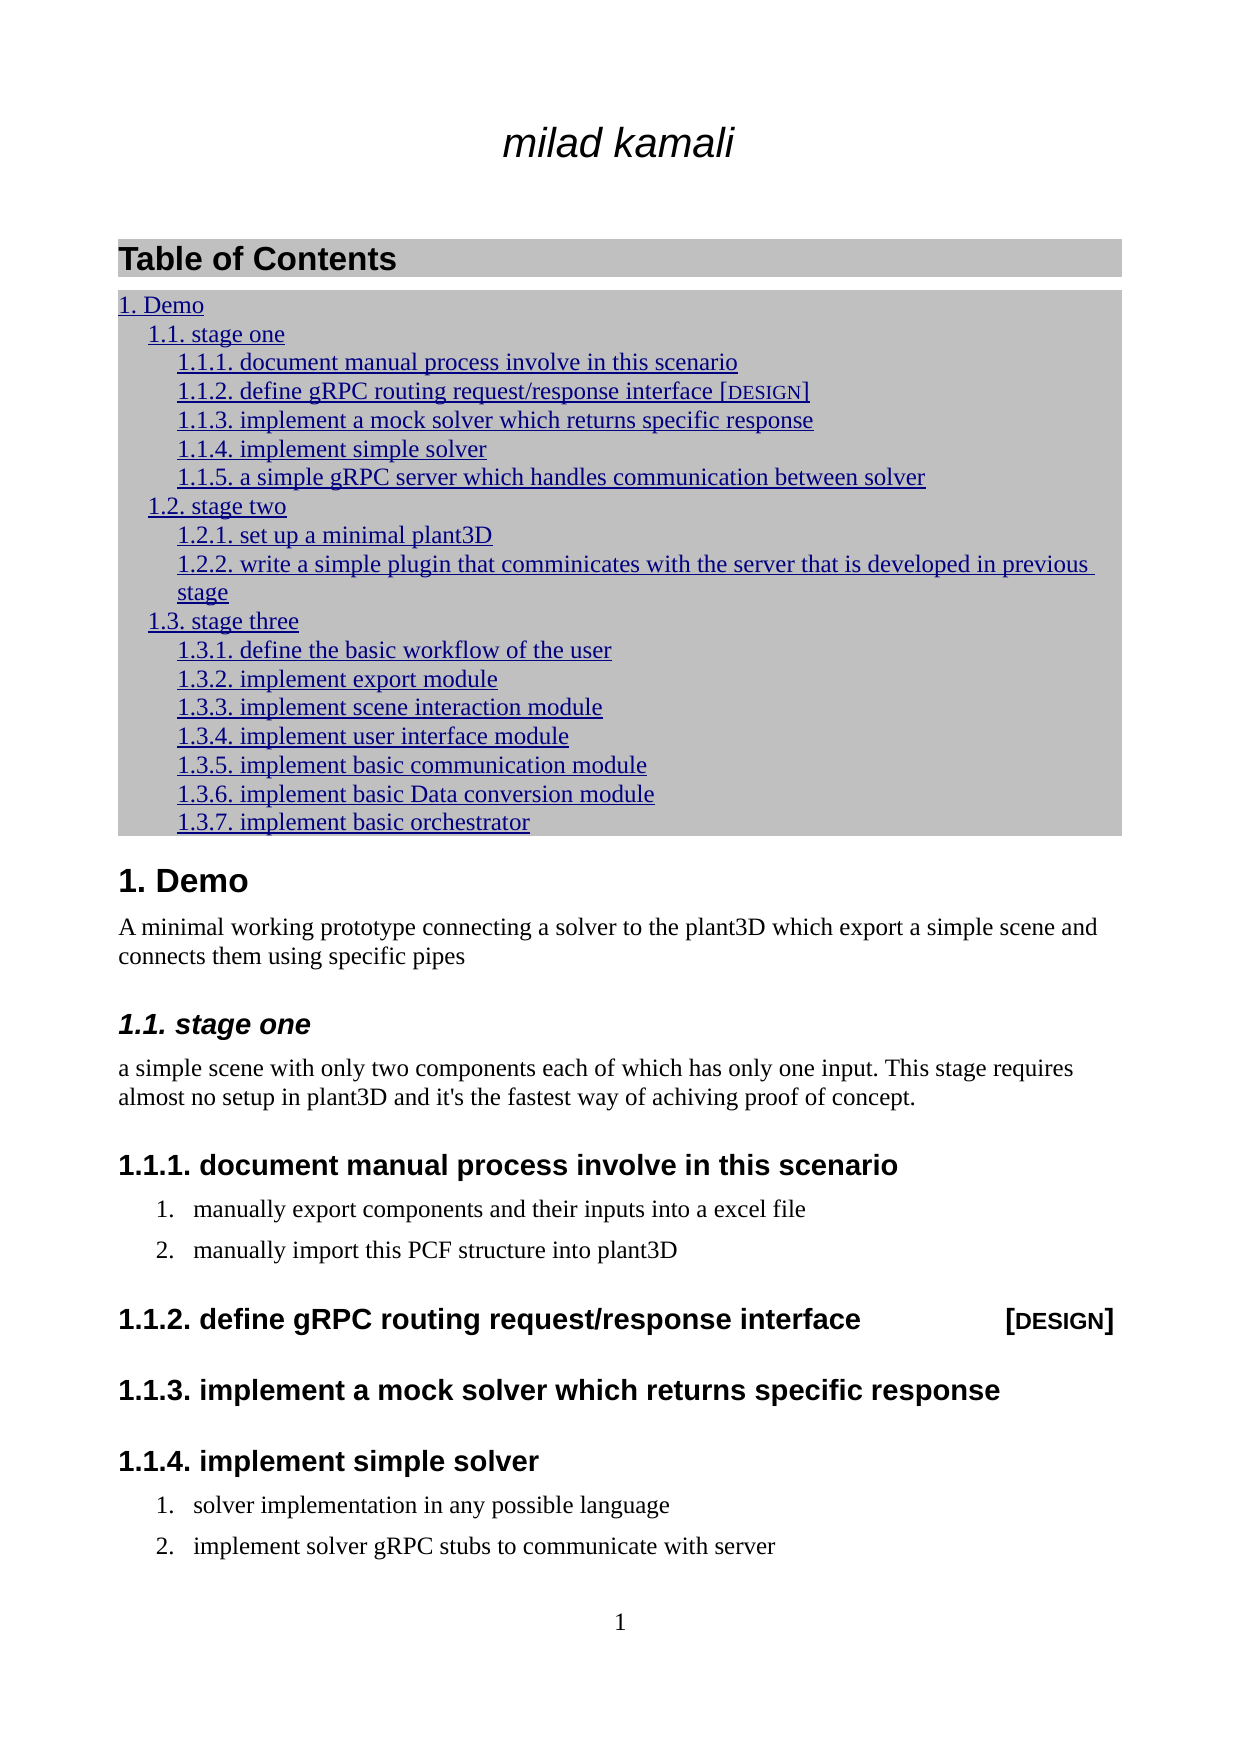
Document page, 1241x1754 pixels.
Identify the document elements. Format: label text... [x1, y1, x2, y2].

text 1.3. stage three [148, 606, 1122, 635]
subtitle Demo [118, 861, 1122, 900]
list solver implementation in any possible language [156, 1490, 1122, 1519]
text 1.3.7. implement basic orchestrator [177, 807, 1122, 836]
list manually export components and their inputs into a excel file [156, 1194, 1122, 1223]
text 1.1. stage one [148, 319, 1122, 347]
text 1.2.2. write a simple plugin that comminicates with the server that is developed in previous stage [177, 549, 1122, 606]
text 1.3.3. implement scene interaction module [177, 692, 1122, 721]
text 1.1.5. a simple gRPC server which handles communication between solver [177, 462, 1122, 491]
subtitle implement a mock solver which returns specific response [118, 1373, 1122, 1406]
text 1.2.1. set up a minimal plant3D [177, 520, 1122, 549]
subtitle stage one [118, 1007, 1122, 1041]
text 1.1.4. implement simple solver [177, 434, 1122, 462]
text a simple scene with only two components each of which has only one input. This stage requires almost no setup in plant3D and it's the fastest way of achiving proof of concept. [118, 1053, 1122, 1111]
text 1.3.1. define the basic workflow of the user [177, 635, 1122, 664]
text 1.1.2. define gRPC routing request/response interface [design] [177, 376, 1122, 405]
text 1.3.5. implement basic communication module [177, 750, 1122, 779]
subtitle define gRPC routing request/response interface [design] [118, 1302, 1122, 1335]
text 1.3.6. implement basic Data conversion module [177, 779, 1122, 807]
text 1.1.1. document manual process involve in this scenario [177, 347, 1122, 376]
list implement solver gRPC stubs to communicate with server [156, 1531, 1122, 1560]
subtitle milad kamali [118, 118, 1122, 166]
text 1.3.2. implement export module [177, 664, 1122, 692]
list manually import this PCF structure into plant3D [156, 1236, 1122, 1264]
subtitle implement simple solver [118, 1444, 1122, 1477]
subtitle document manual process involve in this scenario [118, 1148, 1122, 1182]
text 1. Demo [118, 290, 1122, 319]
text A minimal working prototype connecting a solver to the plant3D which export a simple scene and connects them using specific pipes [118, 912, 1122, 970]
text 1.2. stage two [148, 491, 1122, 520]
subtitle Table of Contents [118, 239, 1122, 277]
text 1.3.4. implement user interface module [177, 721, 1122, 750]
text 1.1.3. implement a mock solver which returns specific response [177, 405, 1122, 434]
